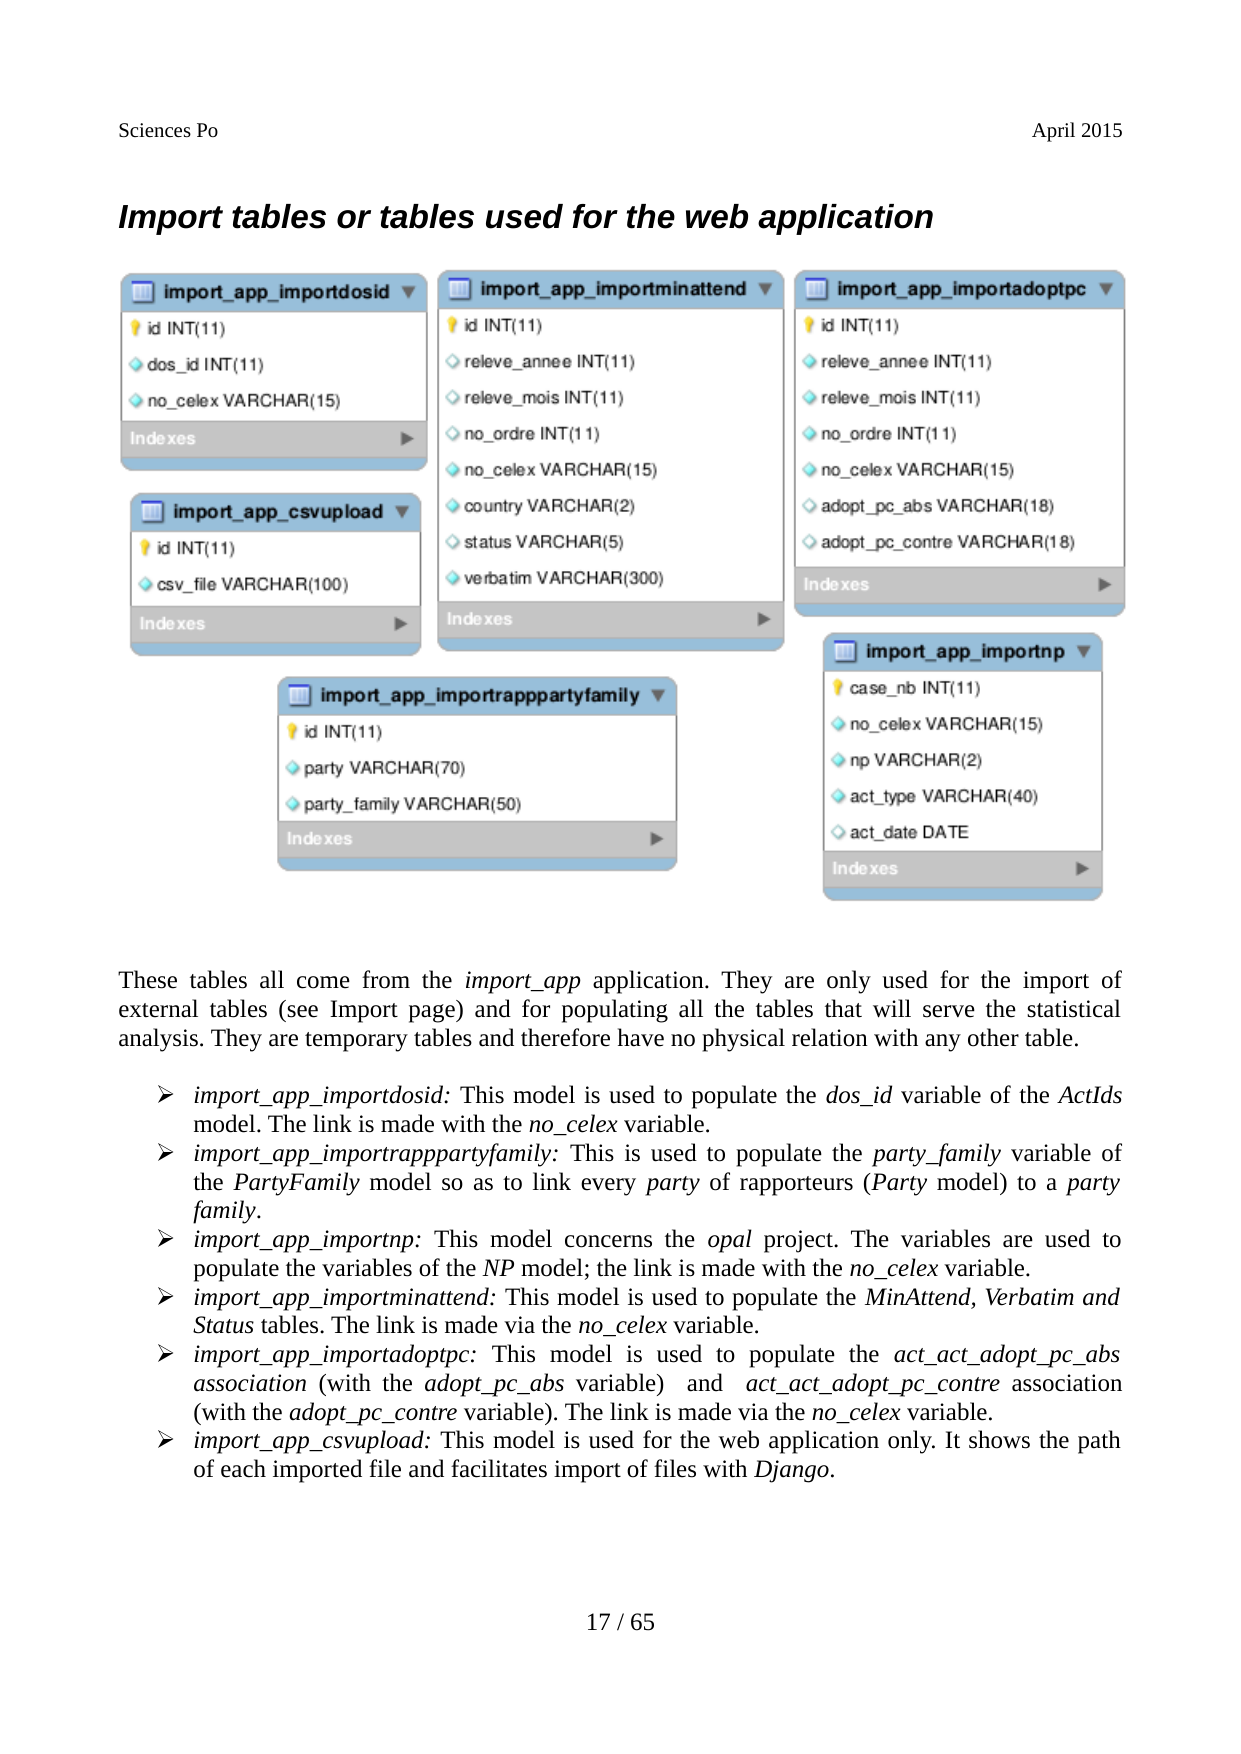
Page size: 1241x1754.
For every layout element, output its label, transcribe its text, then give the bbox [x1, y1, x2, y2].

list import_app_importdosid: This model is used to populate the dos_id variable of the ActIds model. The link is made with the no_celex variable. [156, 1081, 1122, 1138]
subtitle Import tables or tables used for the web application [118, 197, 1122, 236]
list import_app_importadoptpc: This model is used to populate the act_act_adopt_pc_abs association (with the adopt_pc_abs variable) and act_act_adopt_pc_contre association (with the adopt_pc_contre variable). The link is made via the no_celex variable. [156, 1339, 1122, 1426]
list import_app_csvupload: This model is used for the web application only. It shows the path of each imported file and facilitates import of files with Django. [156, 1426, 1122, 1483]
list import_app_importrapppartyfamily: This is used to populate the party_family variable of the PartyFamily model so as to link every party of rapporteurs (Party model) to a party family. [156, 1138, 1122, 1224]
picture [108, 264, 1132, 909]
list import_app_importnp: This model concerns the opal project. The variables are used to populate the variables of the NP model; the link is made with the no_celex variable. [156, 1224, 1122, 1282]
list import_app_importminattend: This model is used to populate the MinAttend, Verbatim and Status tables. The link is made via the no_celex variable. [156, 1282, 1122, 1339]
text These tables all come from the import_app application. They are only used for the import of external tables (see Import page) and for populating all the tables that will serve the statistical analysis. They are temporary tables and therefore have no physical relation with any other table. [118, 966, 1122, 1052]
